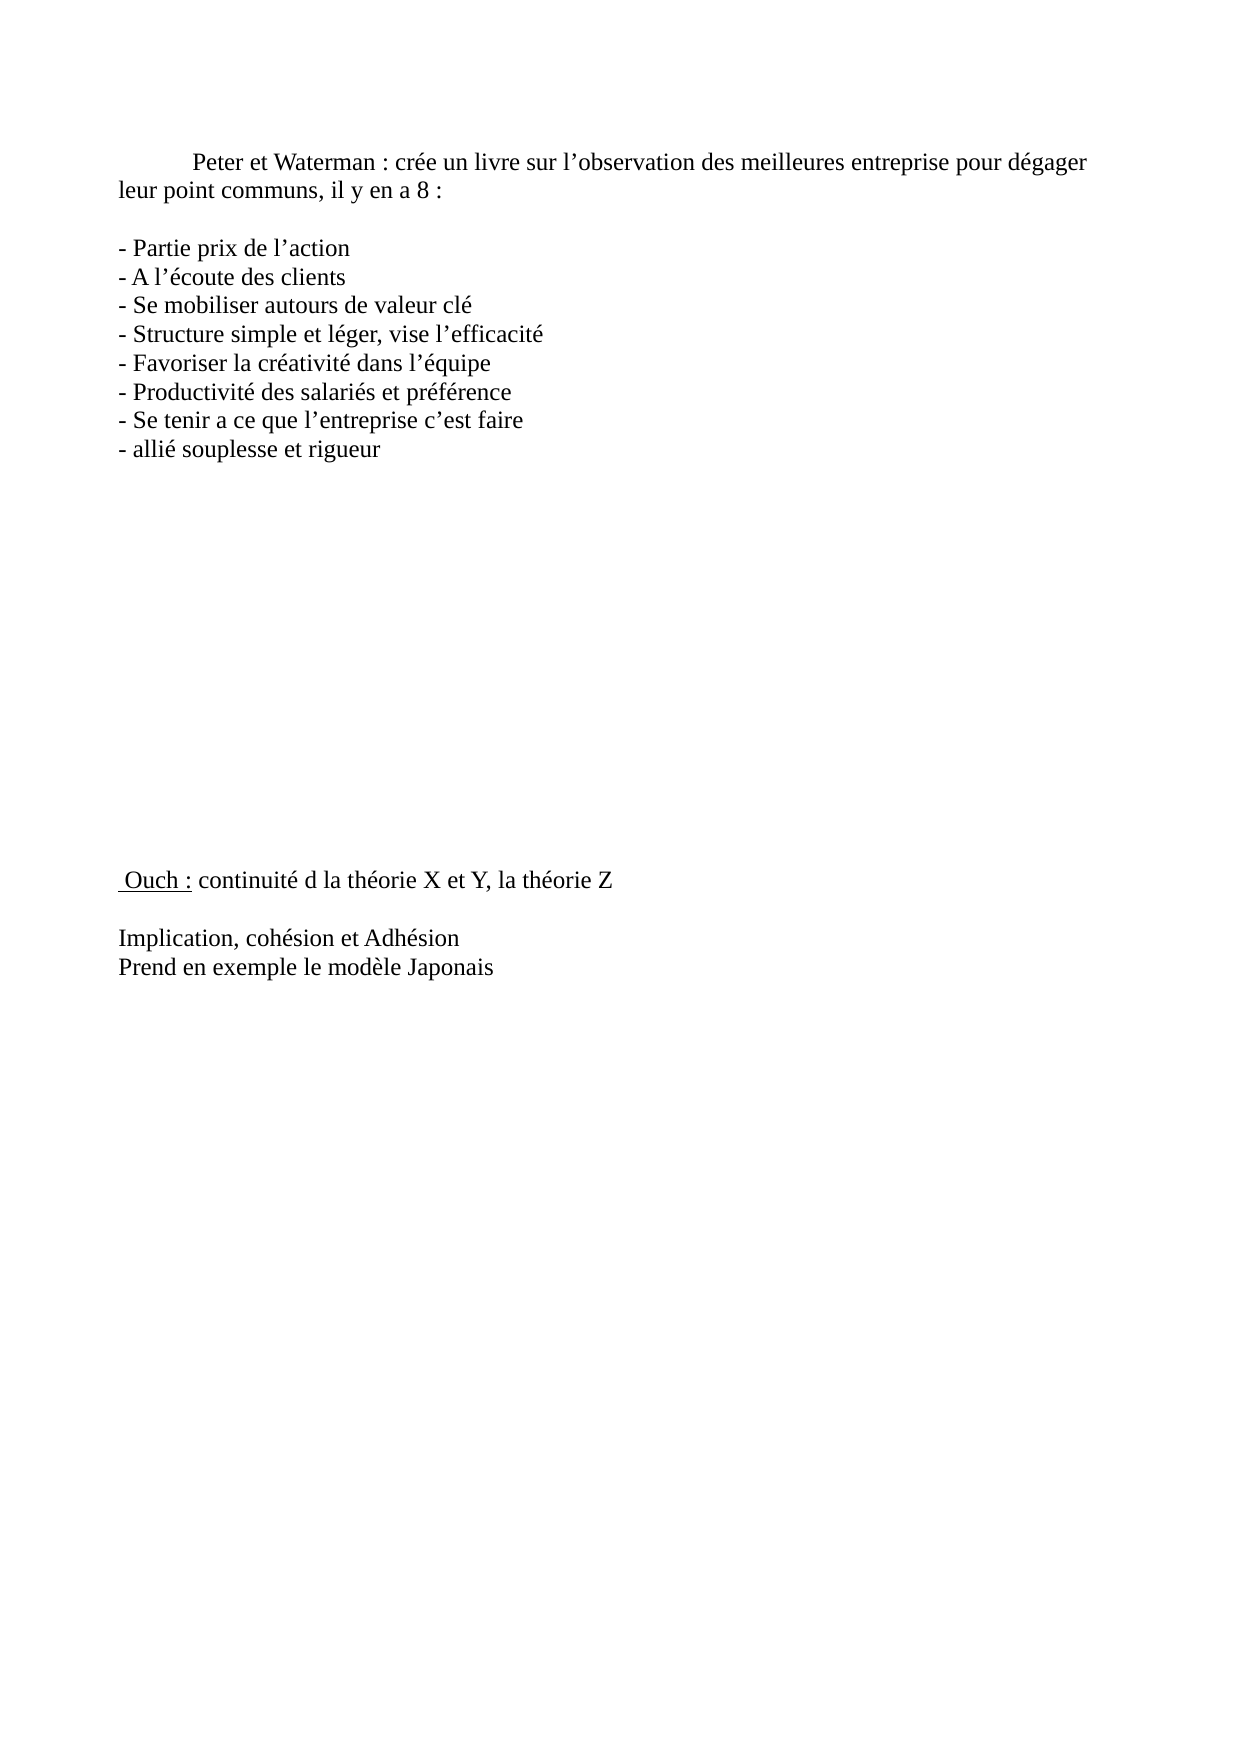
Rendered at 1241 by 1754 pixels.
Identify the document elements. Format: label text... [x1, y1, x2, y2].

text - A l’écoute des clients [118, 262, 1122, 291]
text - Partie prix de l’action [118, 233, 1122, 262]
text - Structure simple et léger, vise l’efficacité [118, 319, 1122, 348]
text - Se tenir a ce que l’entreprise c’est faire [118, 406, 1122, 434]
text - allié souplesse et rigueur [118, 434, 1122, 463]
text - Se mobiliser autours de valeur clé [118, 291, 1122, 319]
text - Productivité des salariés et préférence [118, 377, 1122, 406]
text - Favoriser la créativité dans l’équipe [118, 348, 1122, 377]
text Prend en exemple le modèle Japonais [118, 952, 1122, 981]
text Peter et Waterman : crée un livre sur l’observation des meilleures entreprise pour dégager leur point communs, il y en a 8 : [118, 147, 1122, 204]
text Ouch : continuité d la théorie X et Y, la théorie Z [118, 866, 1122, 894]
text Implication, cohésion et Adhésion [118, 923, 1122, 952]
